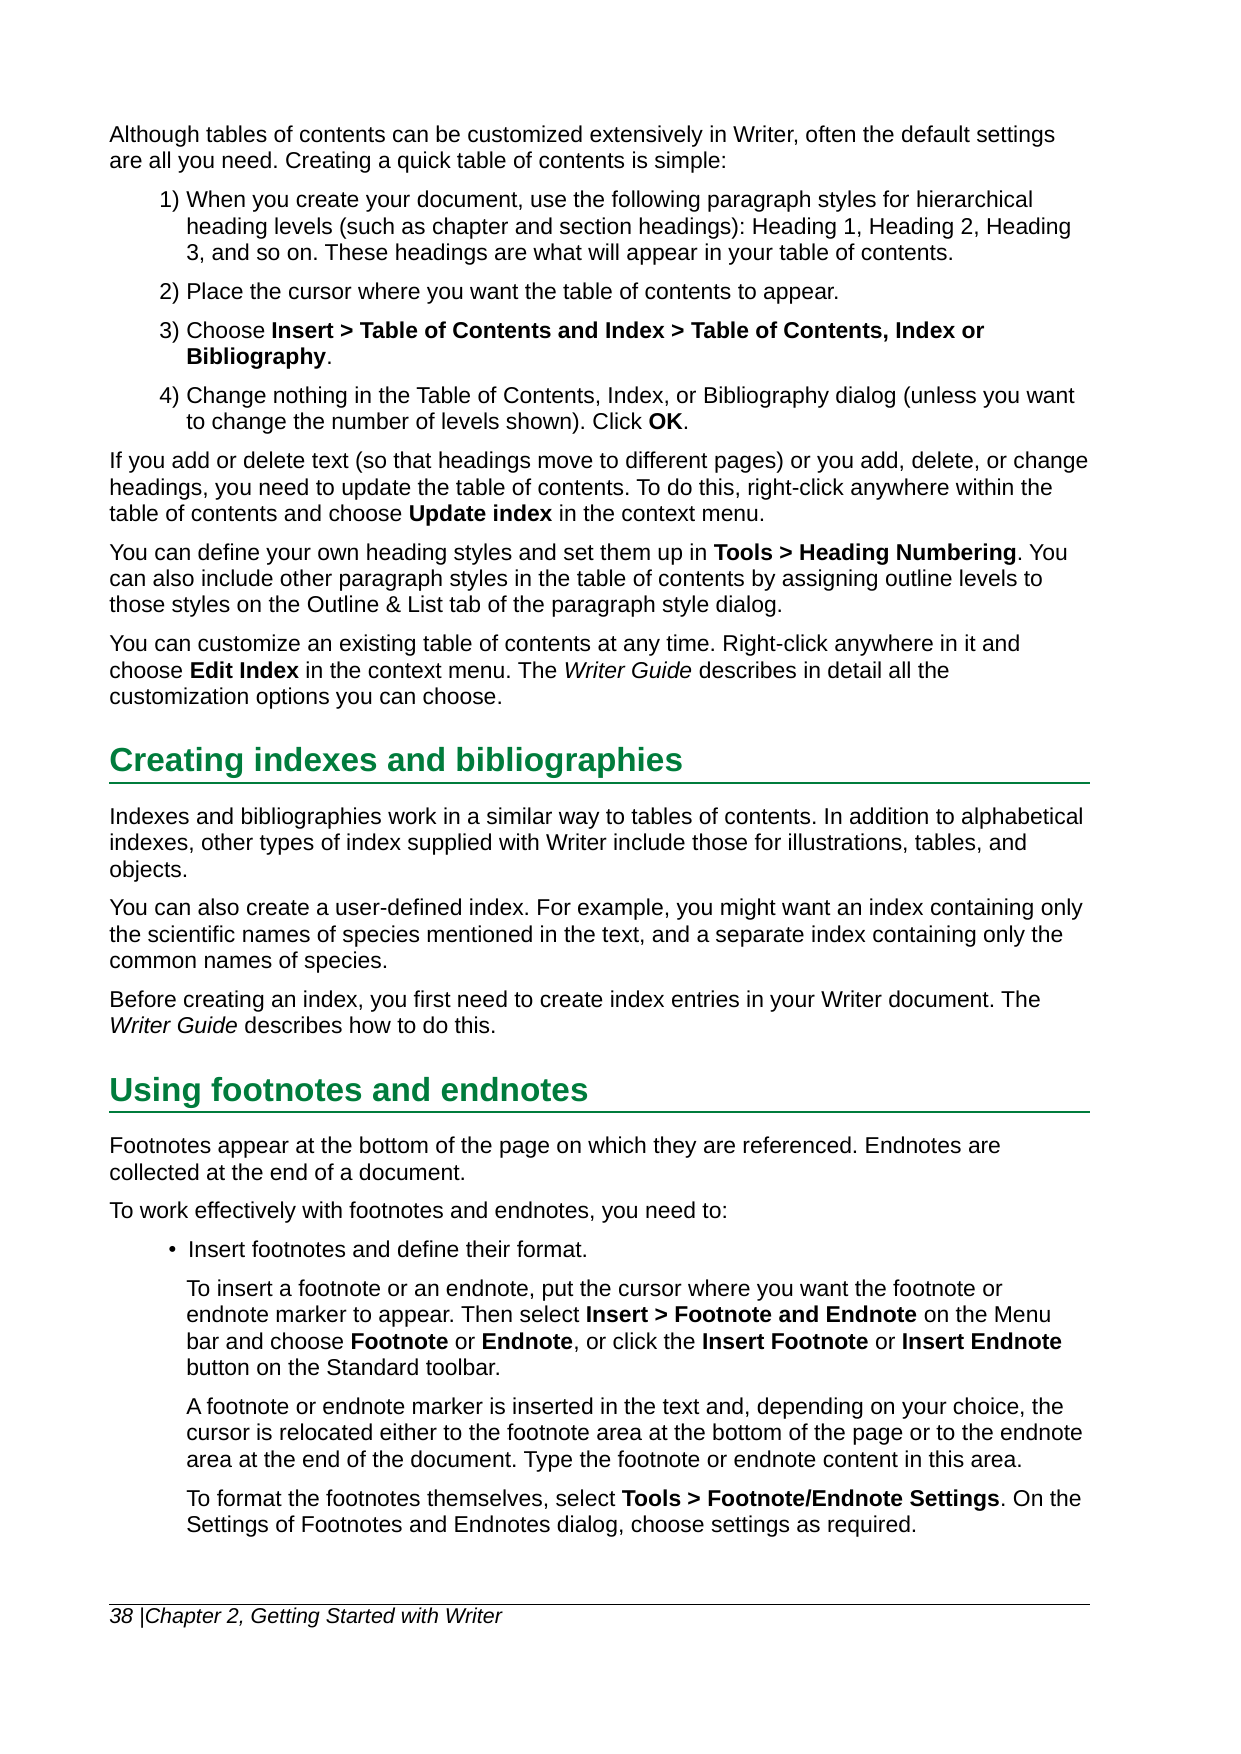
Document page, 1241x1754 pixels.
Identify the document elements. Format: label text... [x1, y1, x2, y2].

text You can also create a user-defined index. For example, you might want an index containing only the scientific names of species mentioned in the text, and a separate index containing only the common names of species. [109, 894, 1090, 973]
text You can customize an existing table of contents at any time. Right-click anywhere in it and choose Edit Index in the context menu. The Writer Guide describes in detail all the customization options you can choose. [109, 630, 1090, 709]
list Place the cursor where you want the table of contents to appear. [186, 278, 1090, 304]
subtitle Using footnotes and endnotes [109, 1070, 1090, 1111]
text Before creating an index, you first need to create index entries in your Writer document. The Writer Guide describes how to do this. [109, 986, 1090, 1039]
subtitle Creating indexes and bibliographies [109, 741, 1090, 782]
list To work effectively with footnotes and endnotes, you need to: [109, 1197, 1090, 1224]
list Although tables of contents can be customized extensively in Writer, often the default settings are all you need. Creating a quick table of contents is simple: [109, 121, 1090, 174]
text To format the footnotes themselves, select Tools > Footnote/Endnote Settings. On the Settings of Footnotes and Endnotes dialog, choose settings as required. [186, 1484, 1090, 1537]
list Insert footnotes and define their format. [168, 1236, 1090, 1263]
list Choose Insert > Table of Contents and Index > Table of Contents, Index or Bibliography. [186, 317, 1090, 369]
text To insert a footnote or an endnote, put the cursor where you want the footnote or endnote marker to appear. Then select Insert > Footnote and Endnote on the Menu bar and choose Footnote or Endnote, or click the Insert Footnote or Insert Endnote button on the Standard toolbar. [186, 1275, 1090, 1381]
list When you create your document, use the following paragraph styles for hierarchical heading levels (such as chapter and section headings): Heading 1, Heading 2, Heading 3, and so on. These headings are what will appear in your table of contents. [186, 186, 1090, 265]
text A footnote or endnote marker is inserted in the text and, depending on your choice, the cursor is relocated either to the footnote area at the bottom of the page or to the endnote area at the end of the document. Type the footnote or endnote content in this area. [186, 1393, 1090, 1472]
text If you add or delete text (so that headings move to different pages) or you add, delete, or change headings, you need to update the table of contents. To do this, right-click anywhere within the table of contents and choose Update index in the context menu. [109, 447, 1090, 526]
text You can define your own heading styles and set them up in Tools > Heading Numbering. You can also include other paragraph styles in the table of contents by assigning outline levels to those styles on the Outline & List tab of the paragraph style dialog. [109, 539, 1090, 618]
list Change nothing in the Table of Contents, Index, or Bibliography dialog (unless you want to change the number of levels shown). Click OK. [186, 382, 1090, 434]
text Footnotes appear at the bottom of the page on which they are referenced. Endnotes are collected at the end of a document. [109, 1132, 1090, 1185]
text Indexes and bibliographies work in a similar way to tables of contents. In addition to alphabetical indexes, other types of index supplied with Writer include those for illustrations, tables, and objects. [109, 803, 1090, 882]
